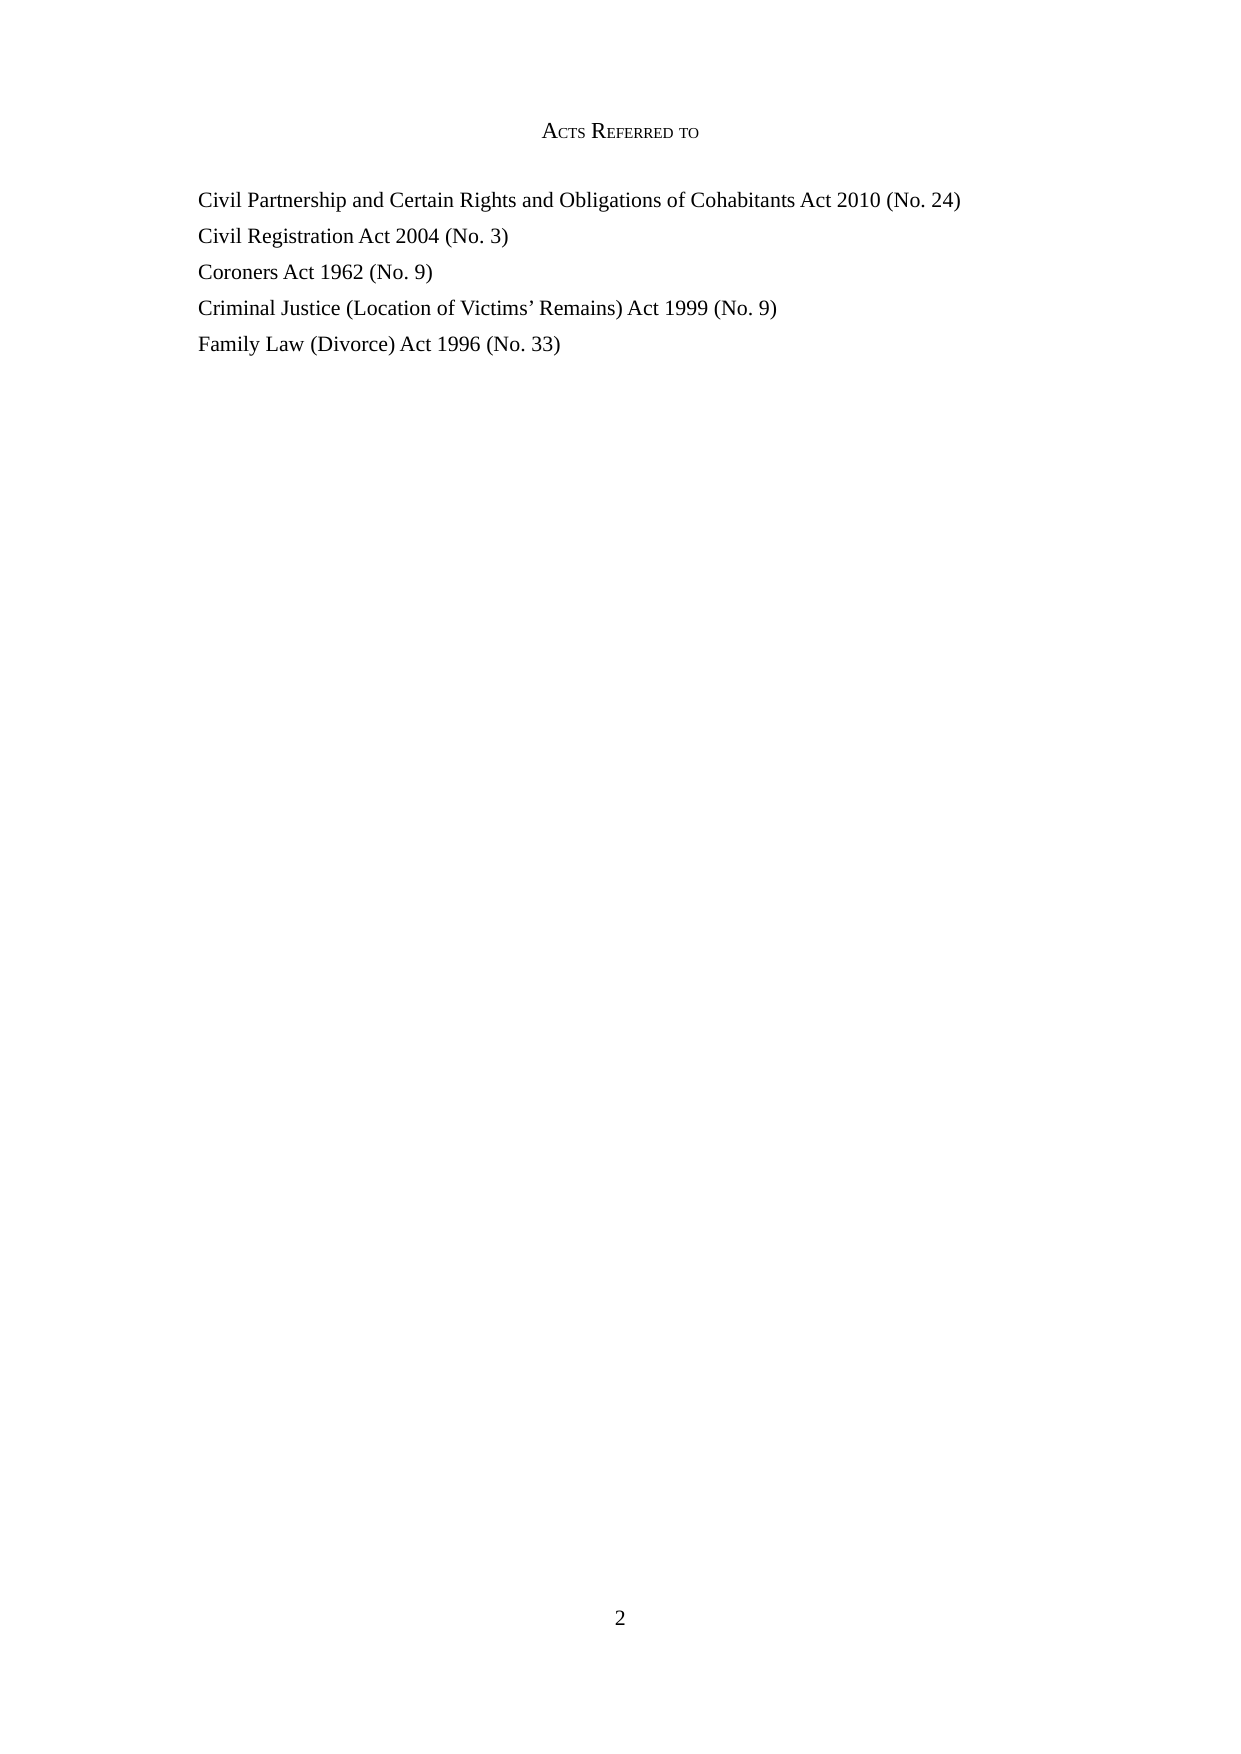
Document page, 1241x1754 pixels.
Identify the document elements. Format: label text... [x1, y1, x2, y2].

text Civil Partnership and Certain Rights and Obligations of Cohabitants Act 2010 (No. 24) [198, 188, 1063, 212]
text Family Law (Divorce) Act 1996 (No. 33) [198, 332, 1063, 356]
text Criminal Justice (Location of Victims’ Remains) Act 1999 (No. 9) [198, 296, 1063, 320]
text Coroners Act 1962 (No. 9) [198, 260, 1063, 284]
text Civil Registration Act 2004 (No. 3) [198, 224, 1063, 248]
text Acts Referred to [177, 118, 1063, 144]
